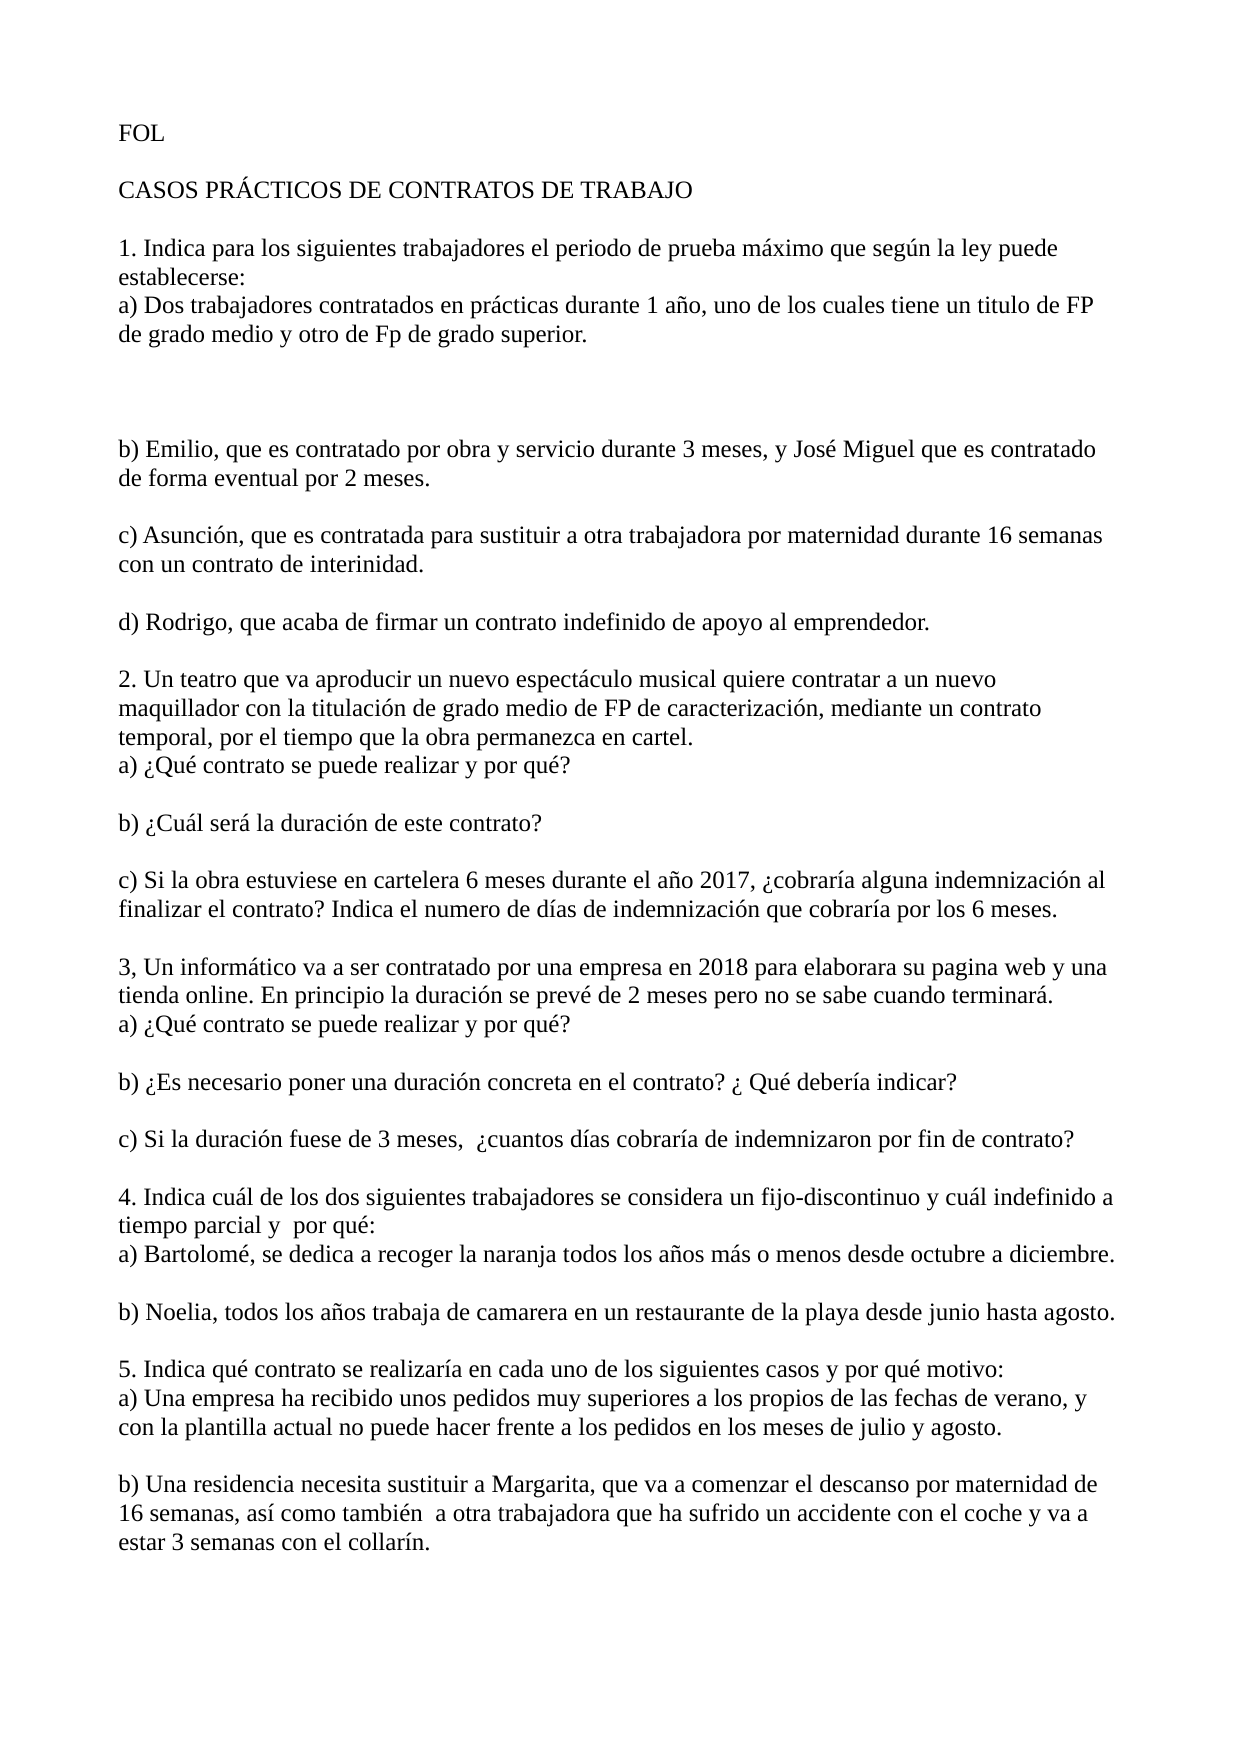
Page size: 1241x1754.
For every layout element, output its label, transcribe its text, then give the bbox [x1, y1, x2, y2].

text c) Si la obra estuviese en cartelera 6 meses durante el año 2017, ¿cobraría alguna indemnización al finalizar el contrato? Indica el numero de días de indemnización que cobraría por los 6 meses. [118, 866, 1122, 923]
text FOL [118, 118, 1122, 147]
text b) ¿Es necesario poner una duración concreta en el contrato? ¿ Qué debería indicar? [118, 1067, 1122, 1096]
text 2. Un teatro que va aproducir un nuevo espectáculo musical quiere contratar a un nuevo maquillador con la titulación de grado medio de FP de caracterización, mediante un contrato temporal, por el tiempo que la obra permanezca en cartel. [118, 664, 1122, 751]
text c) Si la duración fuese de 3 meses, ¿cuantos días cobraría de indemnizaron por fin de contrato? [118, 1124, 1122, 1153]
text 5. Indica qué contrato se realizaría en cada uno de los siguientes casos y por qué motivo: [118, 1354, 1122, 1383]
text d) Rodrigo, que acaba de firmar un contrato indefinido de apoyo al emprendedor. [118, 607, 1122, 636]
text c) Asunción, que es contratada para sustituir a otra trabajadora por maternidad durante 16 semanas con un contrato de interinidad. [118, 521, 1122, 578]
text CASOS PRÁCTICOS DE CONTRATOS DE TRABAJO [118, 176, 1122, 204]
text a) Dos trabajadores contratados en prácticas durante 1 año, uno de los cuales tiene un titulo de FP de grado medio y otro de Fp de grado superior. [118, 291, 1122, 348]
text b) Una residencia necesita sustituir a Margarita, que va a comenzar el descanso por maternidad de 16 semanas, así como también a otra trabajadora que ha sufrido un accidente con el coche y va a estar 3 semanas con el collarín. [118, 1469, 1122, 1556]
text 4. Indica cuál de los dos siguientes trabajadores se considera un fijo-discontinuo y cuál indefinido a tiempo parcial y por qué: [118, 1182, 1122, 1239]
text a) ¿Qué contrato se puede realizar y por qué? [118, 751, 1122, 779]
text b) Emilio, que es contratado por obra y servicio durante 3 meses, y José Miguel que es contratado de forma eventual por 2 meses. [118, 434, 1122, 492]
text a) Una empresa ha recibido unos pedidos muy superiores a los propios de las fechas de verano, y con la plantilla actual no puede hacer frente a los pedidos en los meses de julio y agosto. [118, 1383, 1122, 1441]
text 1. Indica para los siguientes trabajadores el periodo de prueba máximo que según la ley puede establecerse: [118, 233, 1122, 291]
text 3, Un informático va a ser contratado por una empresa en 2018 para elaborara su pagina web y una tienda online. En principio la duración se prevé de 2 meses pero no se sabe cuando terminará. [118, 952, 1122, 1009]
text b) ¿Cuál será la duración de este contrato? [118, 808, 1122, 837]
text b) Noelia, todos los años trabaja de camarera en un restaurante de la playa desde junio hasta agosto. [118, 1297, 1122, 1326]
text a) ¿Qué contrato se puede realizar y por qué? [118, 1009, 1122, 1038]
text a) Bartolomé, se dedica a recoger la naranja todos los años más o menos desde octubre a diciembre. [118, 1239, 1122, 1268]
